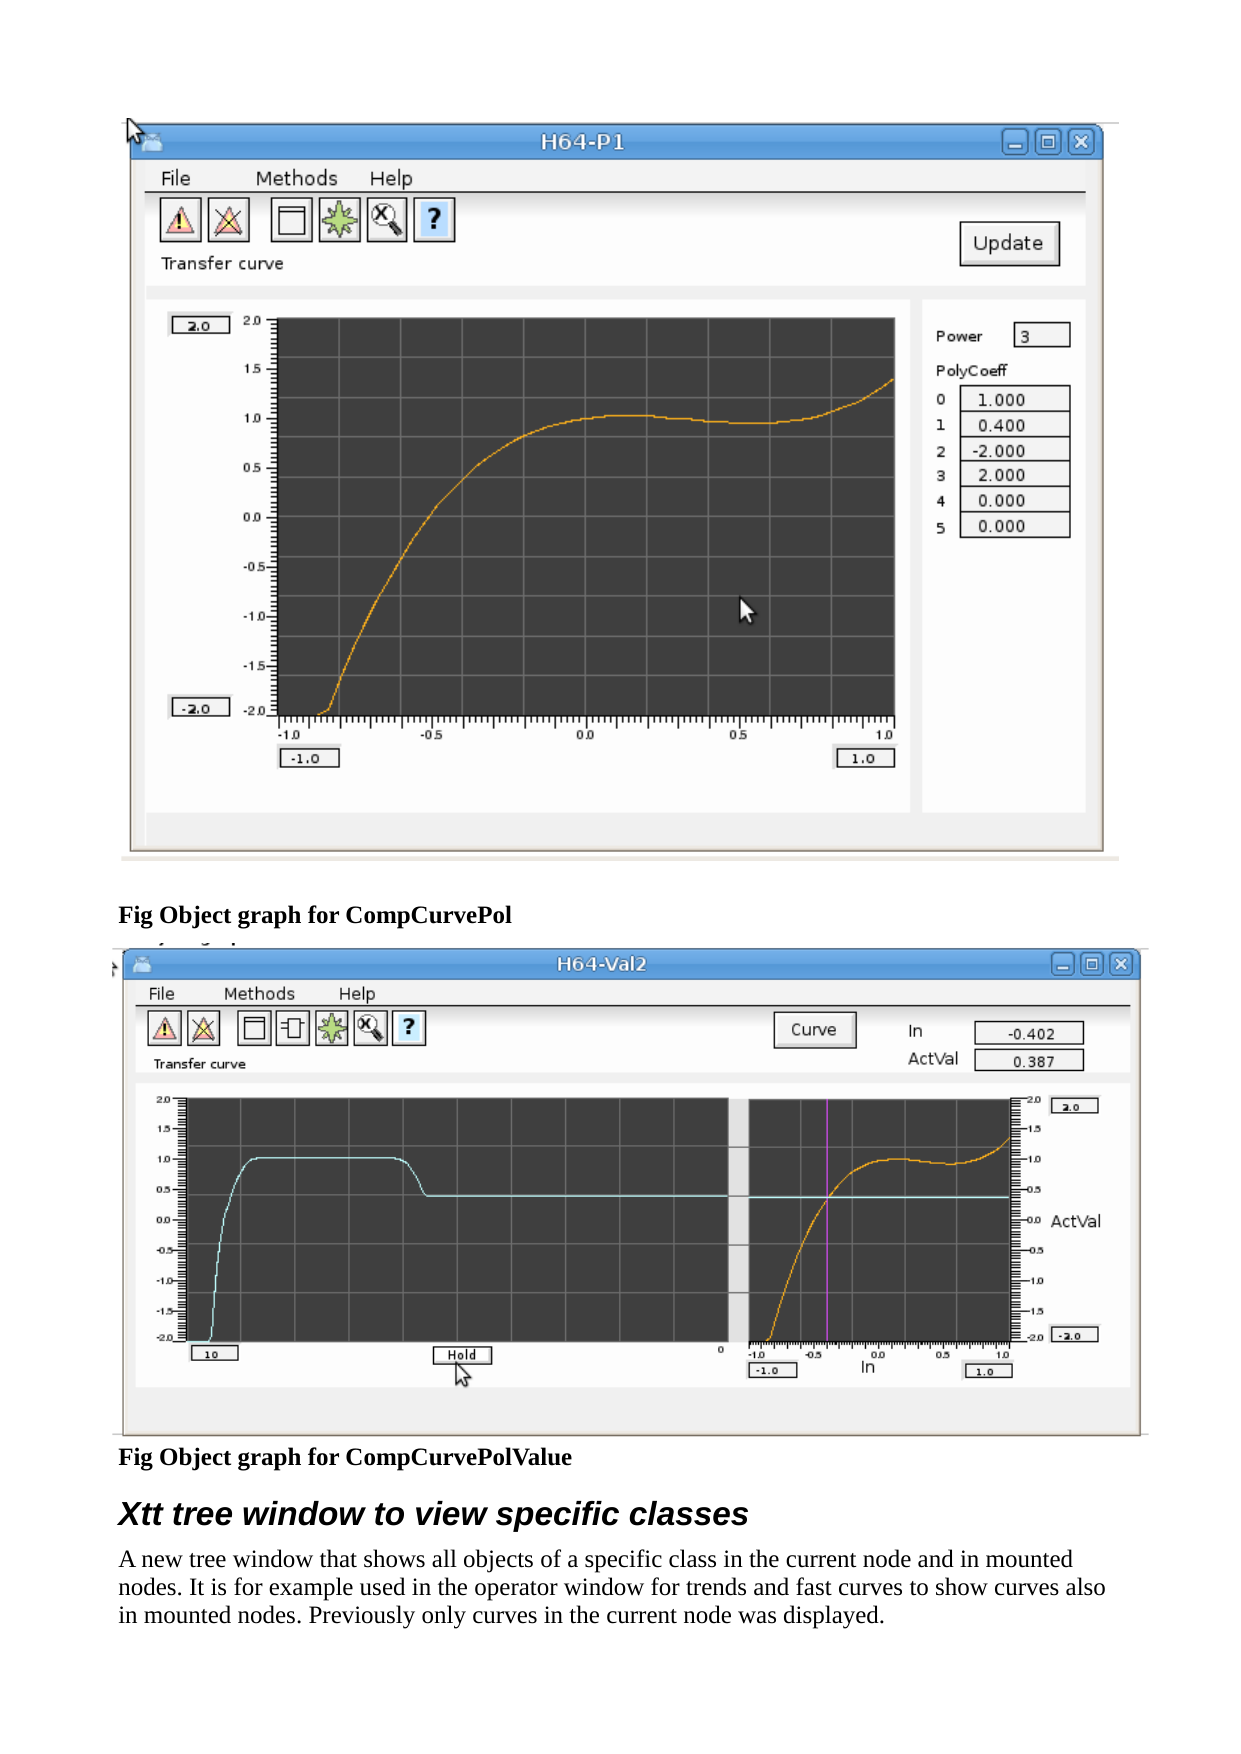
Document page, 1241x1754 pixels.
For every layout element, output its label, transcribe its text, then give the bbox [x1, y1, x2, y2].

text Fig Object graph for CompCurvePolValue [118, 1443, 1122, 1471]
picture [121, 118, 1119, 861]
text [118, 928, 1122, 943]
picture [112, 943, 1149, 1443]
text Fig Object graph for CompCurvePol [118, 901, 1122, 928]
subtitle Xtt tree window to view specific classes [118, 1496, 1122, 1533]
text A new tree window that shows all objects of a specific class in the current node and in mounted nodes. It is for example used in the operator window for trends and fast curves to show curves also in mounted nodes. Previously only curves in the current node was displayed. [118, 1545, 1122, 1628]
